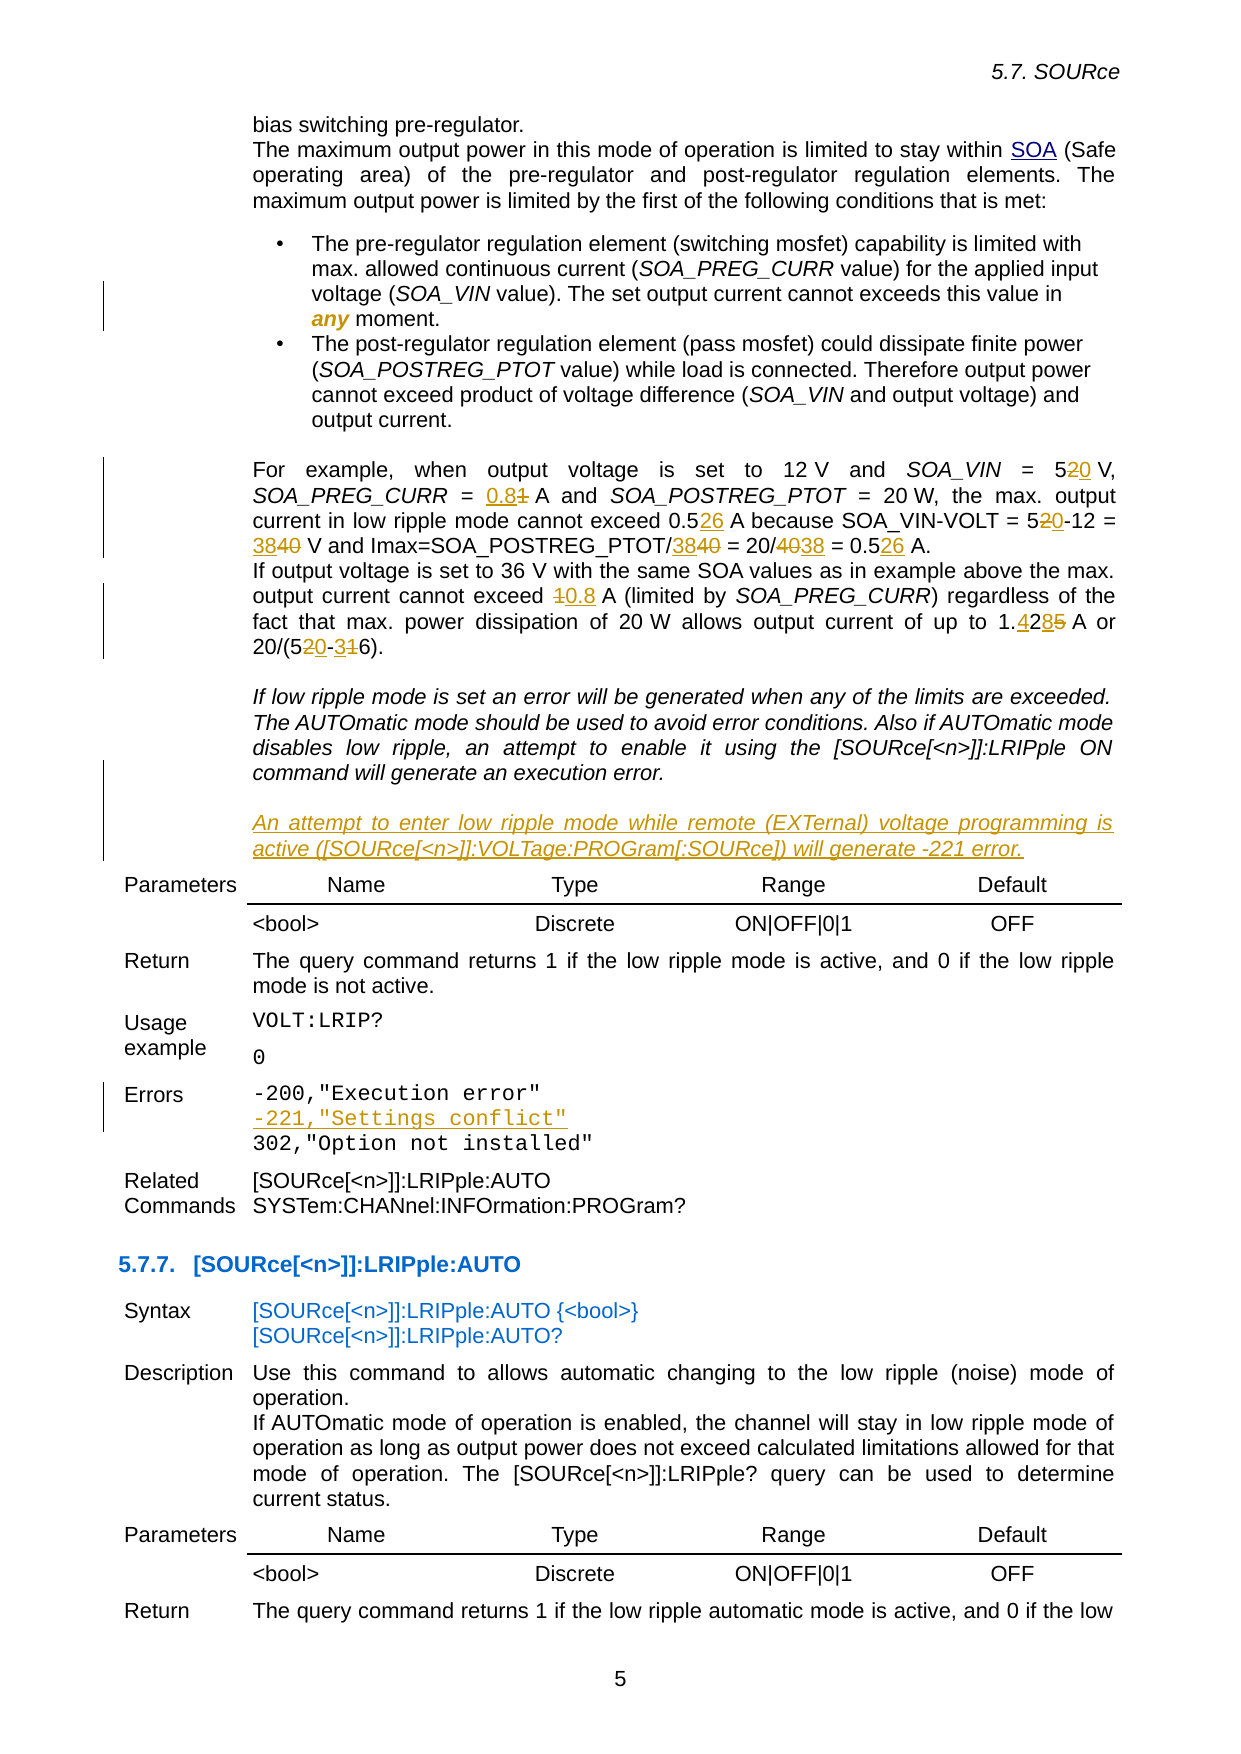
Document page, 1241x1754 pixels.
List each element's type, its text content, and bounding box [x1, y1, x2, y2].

table_cell The query command returns 1 if the low ripple mode is active, and 0 if the low ripple mode is not active. [247, 942, 1122, 1004]
table_cell OFF [903, 905, 1122, 942]
table_cell Range [684, 866, 903, 903]
table_cell [118, 106, 247, 866]
table_cell VOLT:LRIP? 0 [247, 1004, 1122, 1077]
subtitle [SOURce[<n>]]:LRIPple:AUTO [118, 1251, 1122, 1277]
table_cell Parameters [118, 866, 247, 942]
table_cell Default [903, 866, 1122, 903]
table_cell Usage example [118, 1004, 247, 1077]
table_cell Name [247, 866, 465, 903]
table_cell -200,"Execution error" -221,"Settings conflict" 302,"Option not installed" [247, 1077, 1122, 1162]
table_header [SOURce[<n>]]:LRIPple:AUTO {<bool>} [SOURce[<n>]]:LRIPple:AUTO? [247, 1292, 1122, 1354]
table_cell ON|OFF|0|1 [684, 905, 903, 942]
table_cell Use this command to allows automatic changing to the low ripple (noise) mode of operation. If AUTOmatic mode of operation is enabled, the channel will stay in low ripple mode of operation as long as output power does not exceed calculated limitations allowed for that mode of operation. The [SOURce[<n>]]:LRIPple? query can be used to determine current status. [247, 1354, 1122, 1517]
table_cell Return [118, 1592, 247, 1629]
table_cell <bool> [247, 1555, 465, 1592]
table_cell Type [465, 866, 684, 903]
table_cell Name [247, 1517, 465, 1553]
table_cell Discrete [465, 905, 684, 942]
table_cell Return [118, 942, 247, 1004]
table_cell Default [903, 1517, 1122, 1553]
table_cell <bool> [247, 905, 465, 942]
table_cell Errors [118, 1077, 247, 1162]
table_cell ON|OFF|0|1 [684, 1555, 903, 1592]
table_cell [SOURce[<n>]]:LRIPple:AUTO SYSTem:CHANnel:INFOrmation:PROGram? [247, 1163, 1122, 1224]
table_cell Discrete [465, 1555, 684, 1592]
table_cell Range [684, 1517, 903, 1553]
table_header Syntax [118, 1292, 247, 1354]
table_cell The query command returns 1 if the low ripple automatic mode is active, and 0 if the low [247, 1592, 1122, 1629]
table_cell Type [465, 1517, 684, 1553]
table_cell OFF [903, 1555, 1122, 1592]
table_cell Parameters [118, 1517, 247, 1592]
table_cell Description [118, 1354, 247, 1517]
table_cell bias switching pre-regulator. The maximum output power in this mode of operation is limited to stay within SOA (Safe operating area) of the pre-regulator and post-regulator regulation elements. The maximum output power is limited by the first of the following conditions that is met: The pre-regulator regulation element (switching mosfet) capability is limited with max. allowed continuous current (SOA_PREG_CURR value) for the applied input voltage (SOA_VIN value). The set output current cannot exceeds this value in any moment. The post-regulator regulation element (pass mosfet) could dissipate finite power (SOA_POSTREG_PTOT value) while load is connected. Therefore output power cannot exceed product of voltage difference (SOA_VIN and output voltage) and output current. For example, when output voltage is set to 12 V and SOA_VIN = 50 V, SOA_PREG_CURR = 0.8 A and SOA_POSTREG_PTOT = 20 W, the max. output current in low ripple mode cannot exceed 0.526 A because SOA_VIN-VOLT = 50-12 = 38 V and Imax=SOA_POSTREG_PTOT/38 = 20/38 = 0.526 A. If output voltage is set to 36 V with the same SOA values as in example above the max. output current cannot exceed 0.8 A (limited by SOA_PREG_CURR) regardless of the fact that max. power dissipation of 20 W allows output current of up to 1.428 A or 20/(50-36). If low ripple mode is set an error will be generated when any of the limits are exceeded. The AUTOmatic mode should be used to avoid error conditions. Also if AUTOmatic mode disables low ripple, an attempt to enable it using the [SOURce[<n>]]:LRIPple ON command will generate an execution error. An attempt to enter low ripple mode while remote (EXTernal) voltage programming is active ([SOURce[<n>]]:VOLTage:PROGram[:SOURce]) will generate -221 error. [247, 106, 1122, 866]
table_cell Related Commands [118, 1163, 247, 1224]
